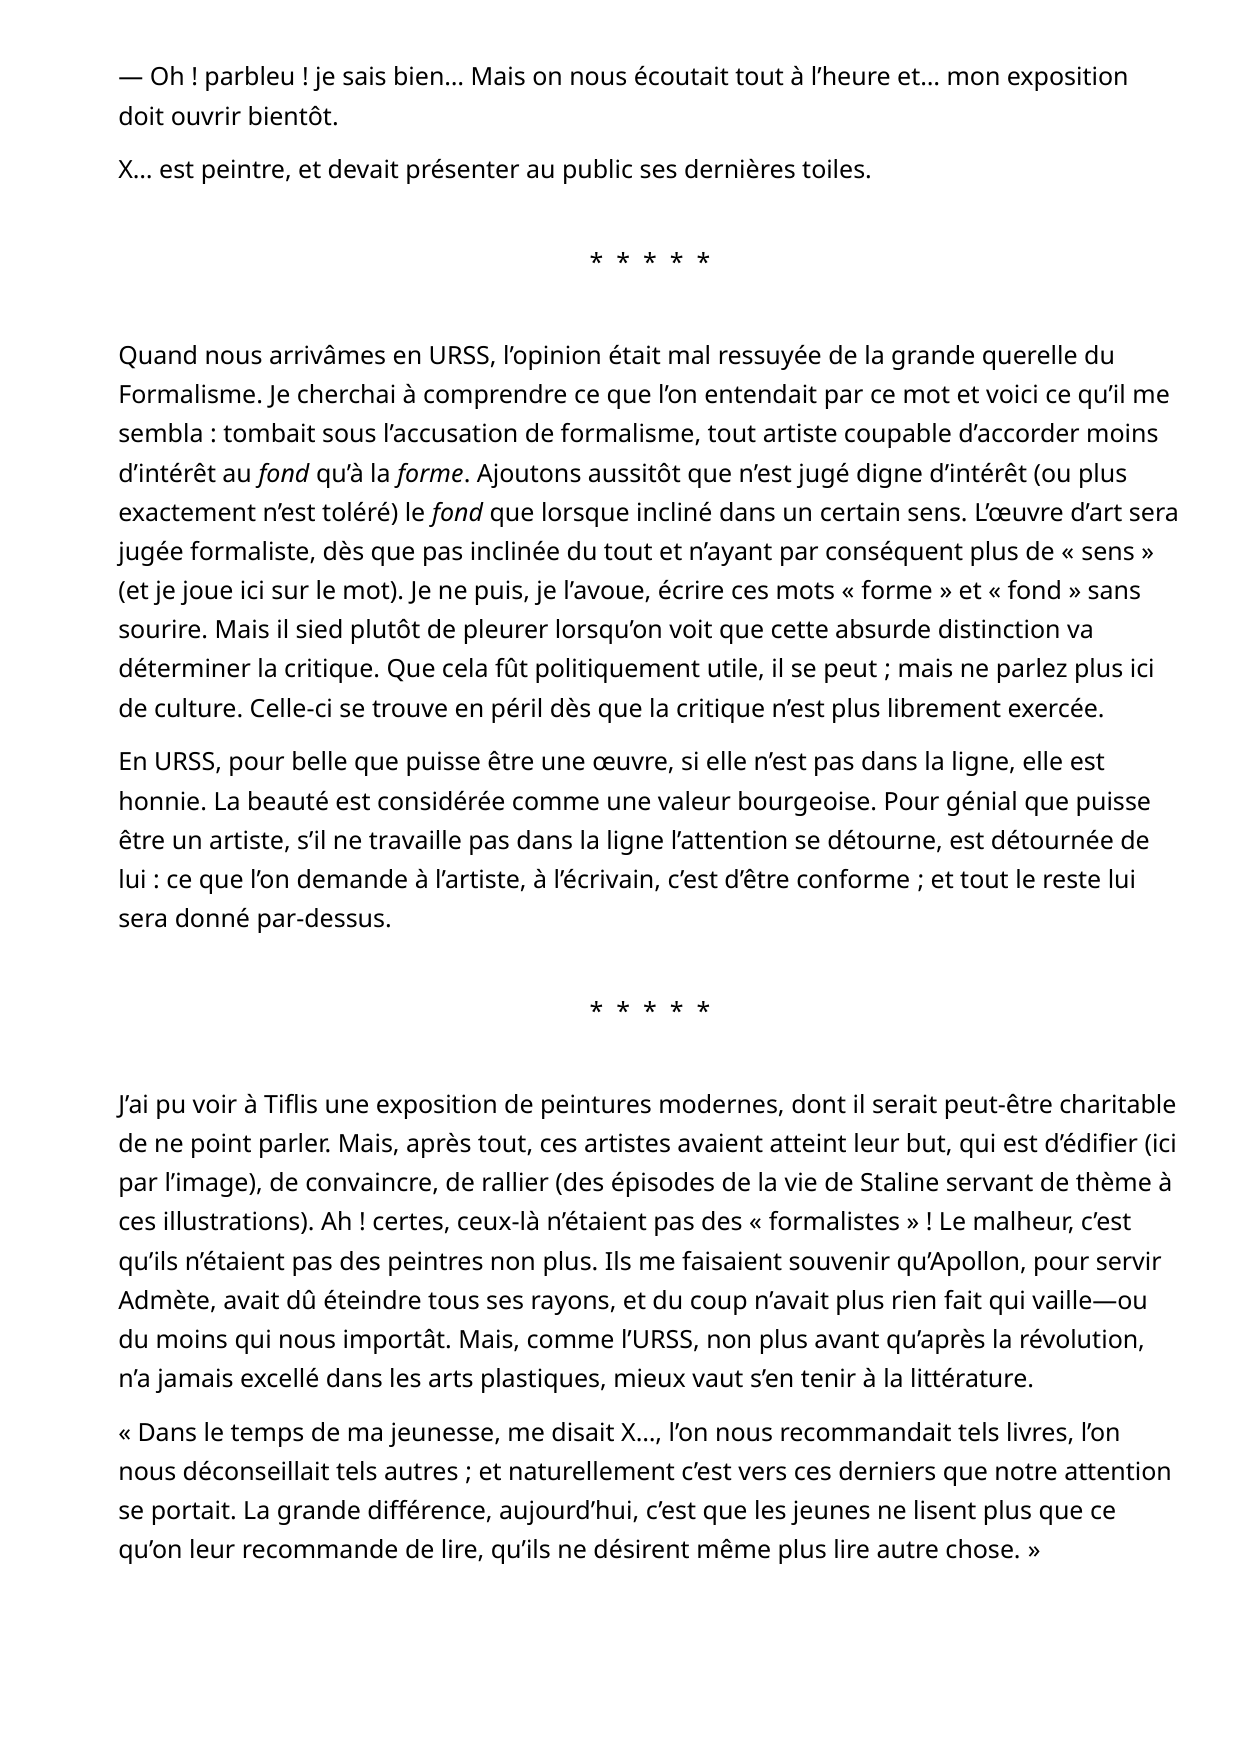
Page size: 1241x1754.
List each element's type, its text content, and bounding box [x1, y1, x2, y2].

text En URSS, pour belle que puisse être une œuvre, si elle n’est pas dans la ligne, elle est honnie. La beauté est considérée comme une valeur bourgeoise. Pour génial que puisse être un artiste, s’il ne travaille pas dans la ligne l’attention se détourne, est détournée de lui : ce que l’on demande à l’artiste, à l’écrivain, c’est d’être conforme ; et tout le reste lui sera donné par-dessus. [118, 744, 1181, 935]
text « Dans le temps de ma jeunesse, me disait X…, l’on nous recommandait tels livres, l’on nous déconseillait tels autres ; et naturellement c’est vers ces derniers que notre attention se portait. La grande différence, aujourd’hui, c’est que les jeunes ne lisent plus que ce qu’on leur recommande de lire, qu’ils ne désirent même plus lire autre chose. » [118, 1414, 1181, 1566]
text * * * * * [118, 994, 1181, 1028]
text * * * * * [118, 245, 1181, 279]
text — Oh ! parbleu ! je sais bien… Mais on nous écoutait tout à l’heure et… mon exposition doit ouvrir bientôt. [118, 59, 1181, 132]
text Quand nous arrivâmes en URSS, l’opinion était mal ressuyée de la grande querelle du Formalisme. Je cherchai à comprendre ce que l’on entendait par ce mot et voici ce qu’il me sembla : tombait sous l’accusation de formalisme, tout artiste coupable d’accorder moins d’intérêt au fond qu’à la forme. Ajoutons aussitôt que n’est jugé digne d’intérêt (ou plus exactement n’est toléré) le fond que lorsque incliné dans un certain sens. L’œuvre d’art sera jugée formaliste, dès que pas inclinée du tout et n’ayant par conséquent plus de « sens » (et je joue ici sur le mot). Je ne puis, je l’avoue, écrire ces mots « forme » et « fond » sans sourire. Mais il sied plutôt de pleurer lorsqu’on voit que cette absurde distinction va déterminer la critique. Que cela fût politiquement utile, il se peut ; mais ne parlez plus ici de culture. Celle-ci se trouve en péril dès que la critique n’est plus librement exercée. [118, 338, 1181, 724]
text J’ai pu voir à Tiflis une exposition de peintures modernes, dont il serait peut-être charitable de ne point parler. Mais, après tout, ces artistes avaient atteint leur but, qui est d’édifier (ici par l’image), de convaincre, de rallier (des épisodes de la vie de Staline servant de thème à ces illustrations). Ah ! certes, ceux-là n’étaient pas des « formalistes » ! Le malheur, c’est qu’ils n’étaient pas des peintres non plus. Ils me faisaient souvenir qu’Apollon, pour servir Admète, avait dû éteindre tous ses rayons, et du coup n’avait plus rien fait qui vaille—ou du moins qui nous importât. Mais, comme l’URSS, non plus avant qu’après la révolution, n’a jamais excellé dans les arts plastiques, mieux vaut s’en tenir à la littérature. [118, 1087, 1181, 1395]
text X… est peintre, et devait présenter au public ses dernières toiles. [118, 152, 1181, 186]
